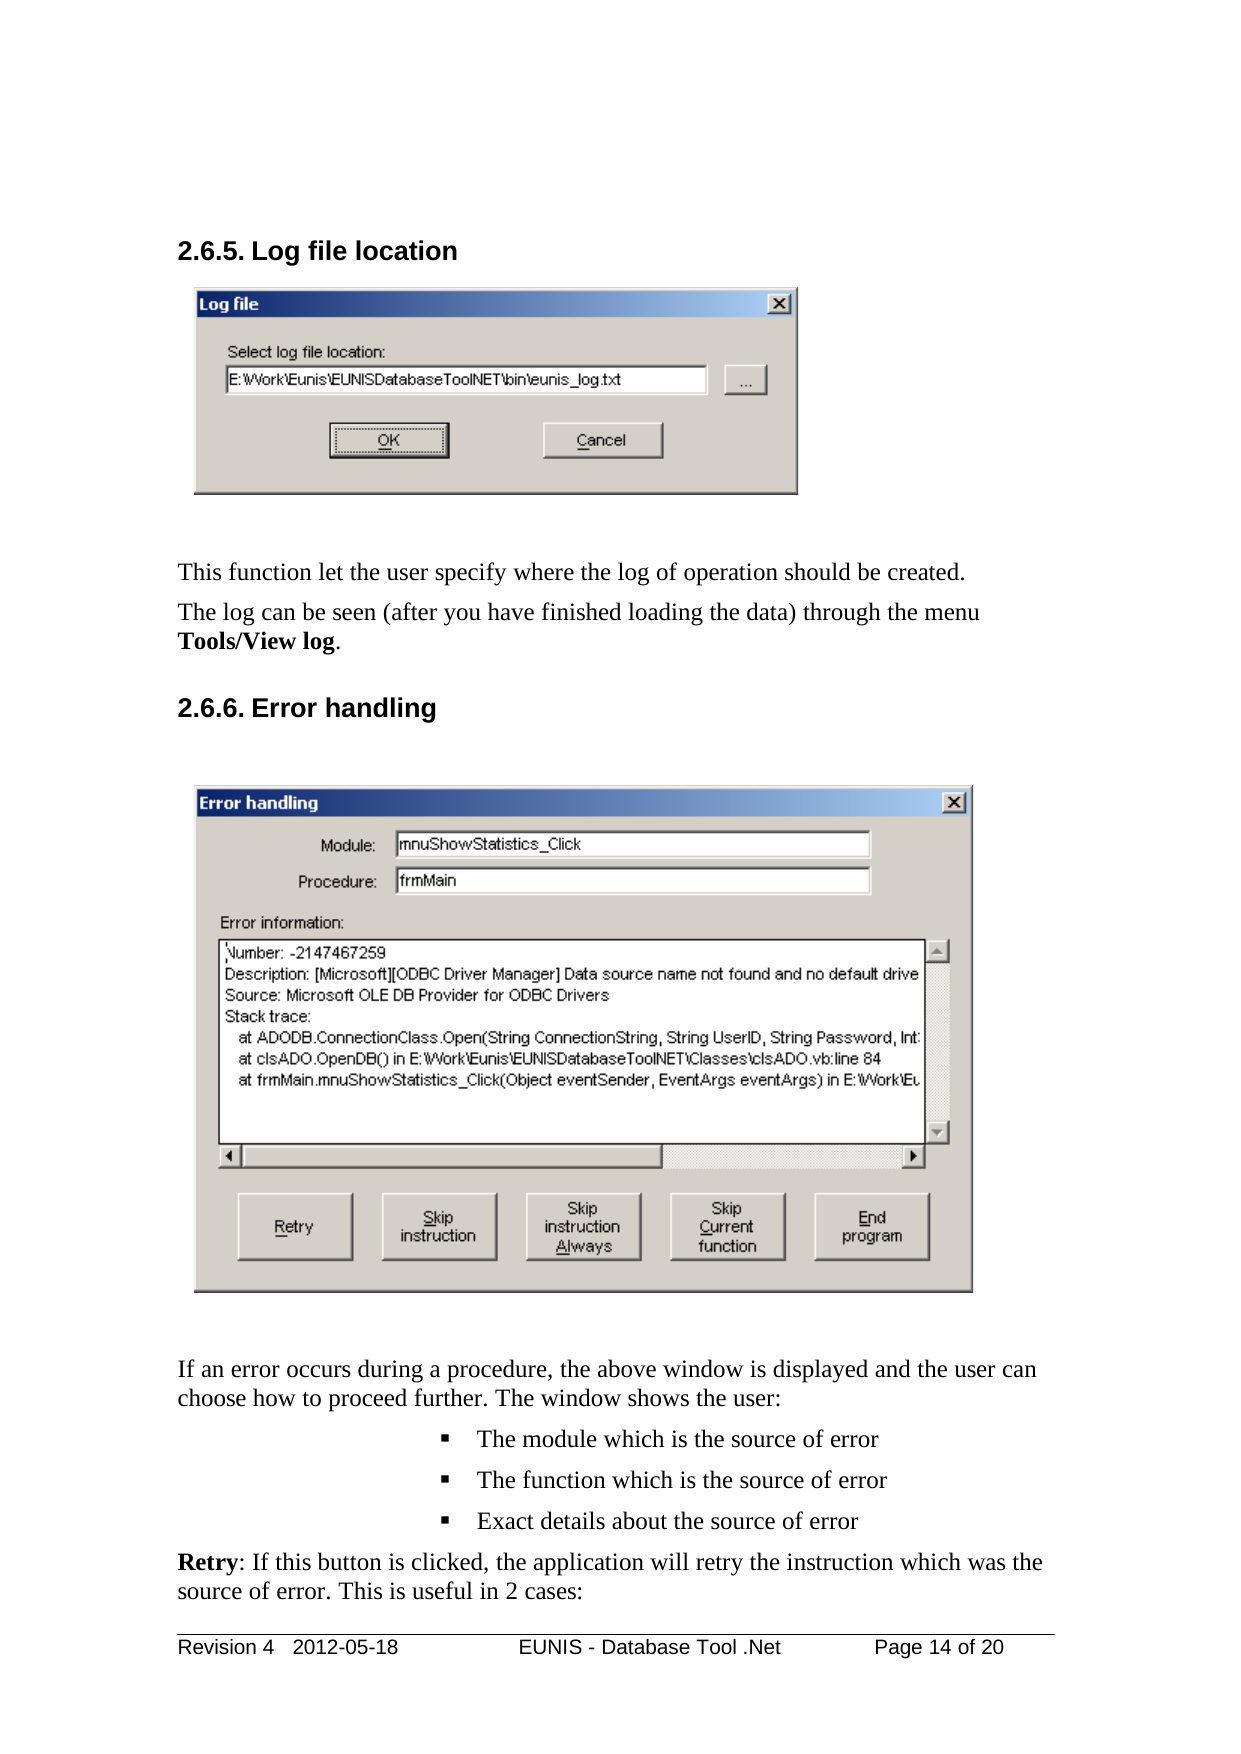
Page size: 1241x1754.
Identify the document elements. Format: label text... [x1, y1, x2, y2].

list The module which is the source of error [439, 1424, 1092, 1453]
text If an error occurs during a procedure, the above window is displayed and the user can choose how to proceed further. The window shows the user: [177, 1354, 1092, 1412]
subtitle Log file location [177, 235, 1092, 266]
text The log can be seen (after you have finished loading the data) through the menu Tools/View log. [177, 597, 1092, 655]
list Exact details about the source of error [439, 1506, 1092, 1535]
subtitle Error handling [177, 692, 1092, 723]
text Retry: If this button is clicked, the application will retry the instruction which was the source of error. This is useful in 2 cases: [177, 1546, 1092, 1604]
list The function which is the source of error [439, 1465, 1092, 1494]
text This function let the user specify where the log of operation should be created. [177, 556, 1092, 585]
picture [193, 785, 974, 1293]
picture [193, 287, 799, 495]
